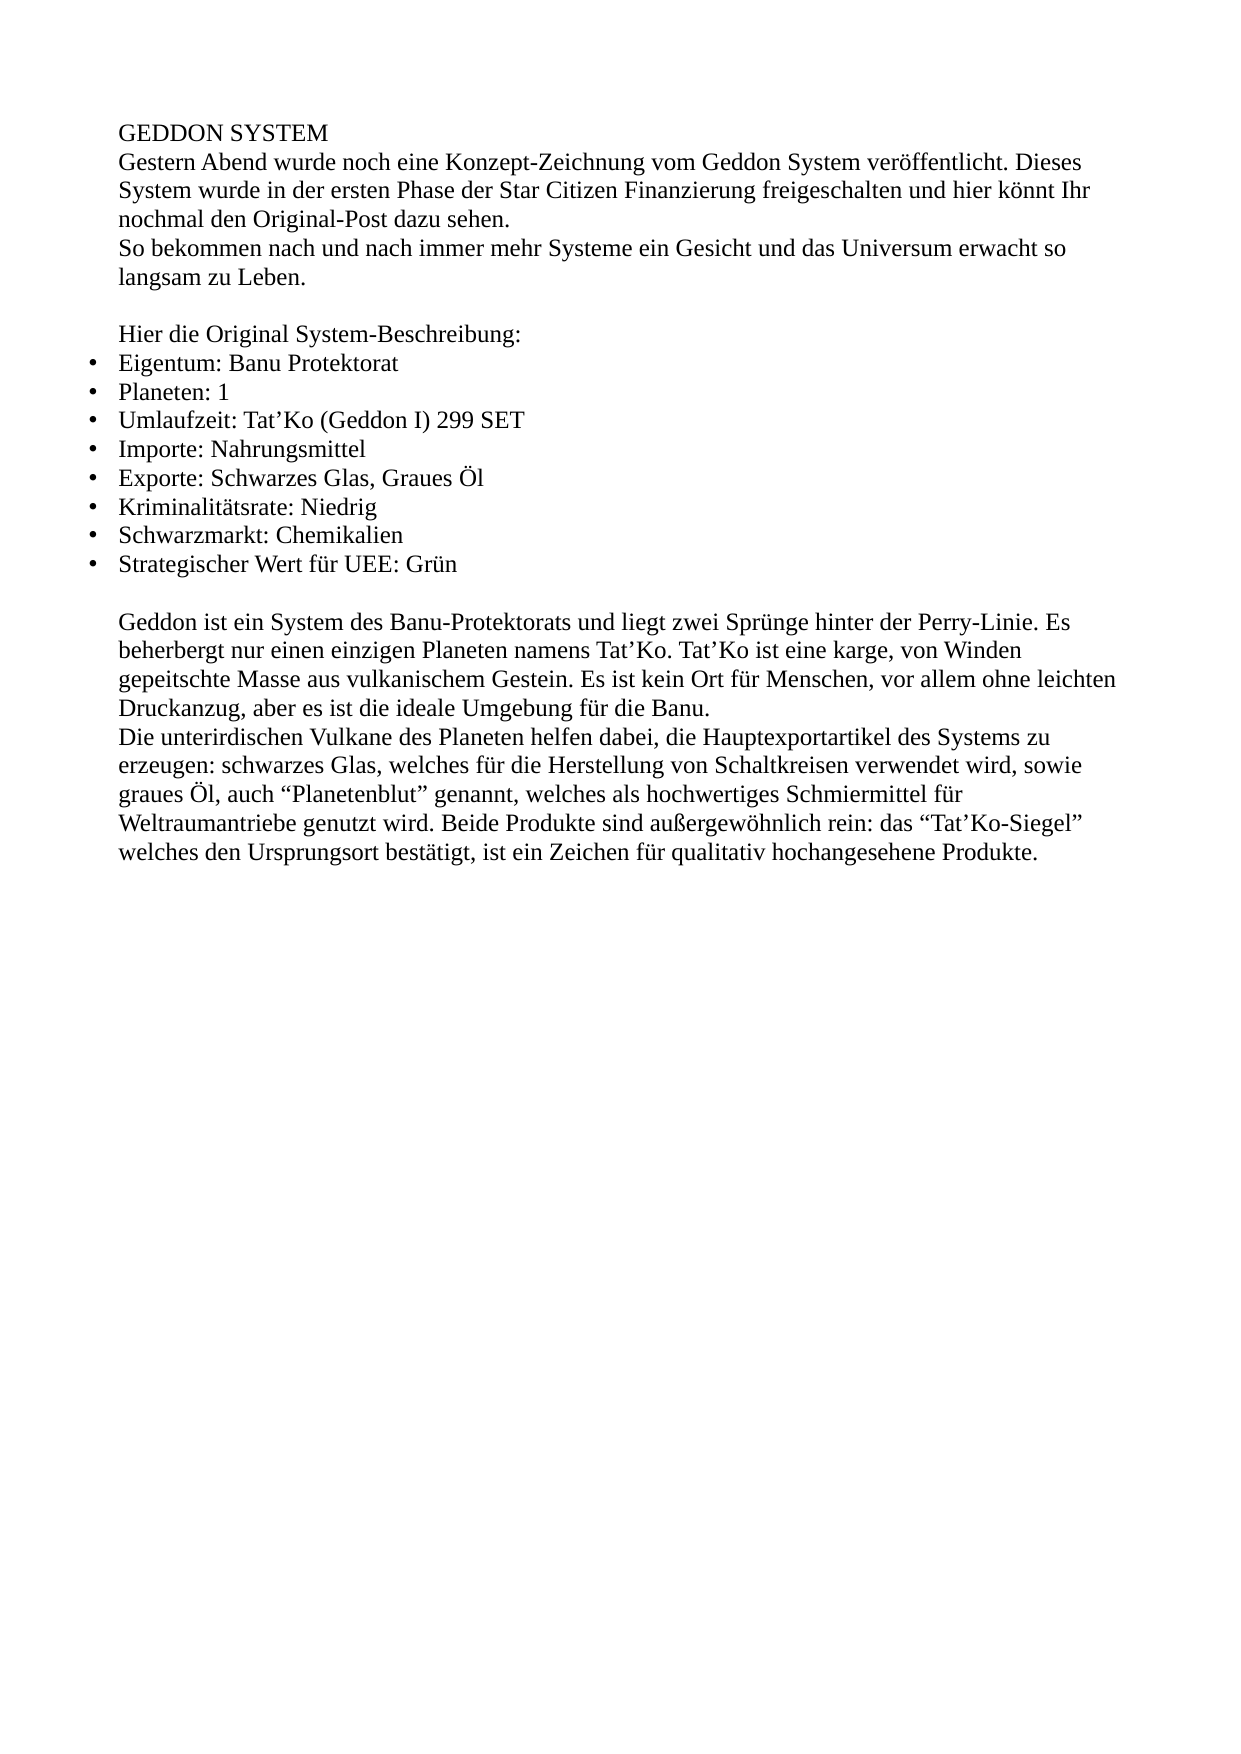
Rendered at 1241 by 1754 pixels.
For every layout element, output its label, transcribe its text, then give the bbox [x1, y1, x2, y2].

list Strategischer Wert für UEE: Grün [118, 549, 1122, 578]
list Kriminalitätsrate: Niedrig [118, 492, 1122, 521]
list Importe: Nahrungsmittel [118, 434, 1122, 463]
text Die unterirdischen Vulkane des Planeten helfen dabei, die Hauptexportartikel des Systems zu erzeugen: schwarzes Glas, welches für die Herstellung von Schaltkreisen verwendet wird, sowie graues Öl, auch “Planetenblut” genannt, welches als hochwertiges Schmiermittel für Weltraumantriebe genutzt wird. Beide Produkte sind außergewöhnlich rein: das “Tat’Ko-Siegel” welches den Ursprungsort bestätigt, ist ein Zeichen für qualitativ hochangesehene Produkte. [118, 722, 1122, 866]
list Schwarzmarkt: Chemikalien [118, 521, 1122, 549]
list Umlaufzeit: Tat’Ko (Geddon I) 299 SET [118, 406, 1122, 434]
list Planeten: 1 [118, 377, 1122, 406]
text Gestern Abend wurde noch eine Konzept-Zeichnung vom Geddon System veröffentlicht. Dieses System wurde in der ersten Phase der Star Citizen Finanzierung freigeschalten und hier könnt Ihr nochmal den Original-Post dazu sehen. [118, 147, 1122, 233]
text GEDDON SYSTEM [118, 118, 1122, 147]
text So bekommen nach und nach immer mehr Systeme ein Gesicht und das Universum erwacht so langsam zu Leben. [118, 233, 1122, 291]
list Exporte: Schwarzes Glas, Graues Öl [118, 463, 1122, 492]
text Hier die Original System-Beschreibung: [118, 319, 1122, 348]
text Geddon ist ein System des Banu-Protektorats und liegt zwei Sprünge hinter der Perry-Linie. Es beherbergt nur einen einzigen Planeten namens Tat’Ko. Tat’Ko ist eine karge, von Winden gepeitschte Masse aus vulkanischem Gestein. Es ist kein Ort für Menschen, vor allem ohne leichten Druckanzug, aber es ist die ideale Umgebung für die Banu. [118, 607, 1122, 722]
list Eigentum: Banu Protektorat [118, 348, 1122, 377]
